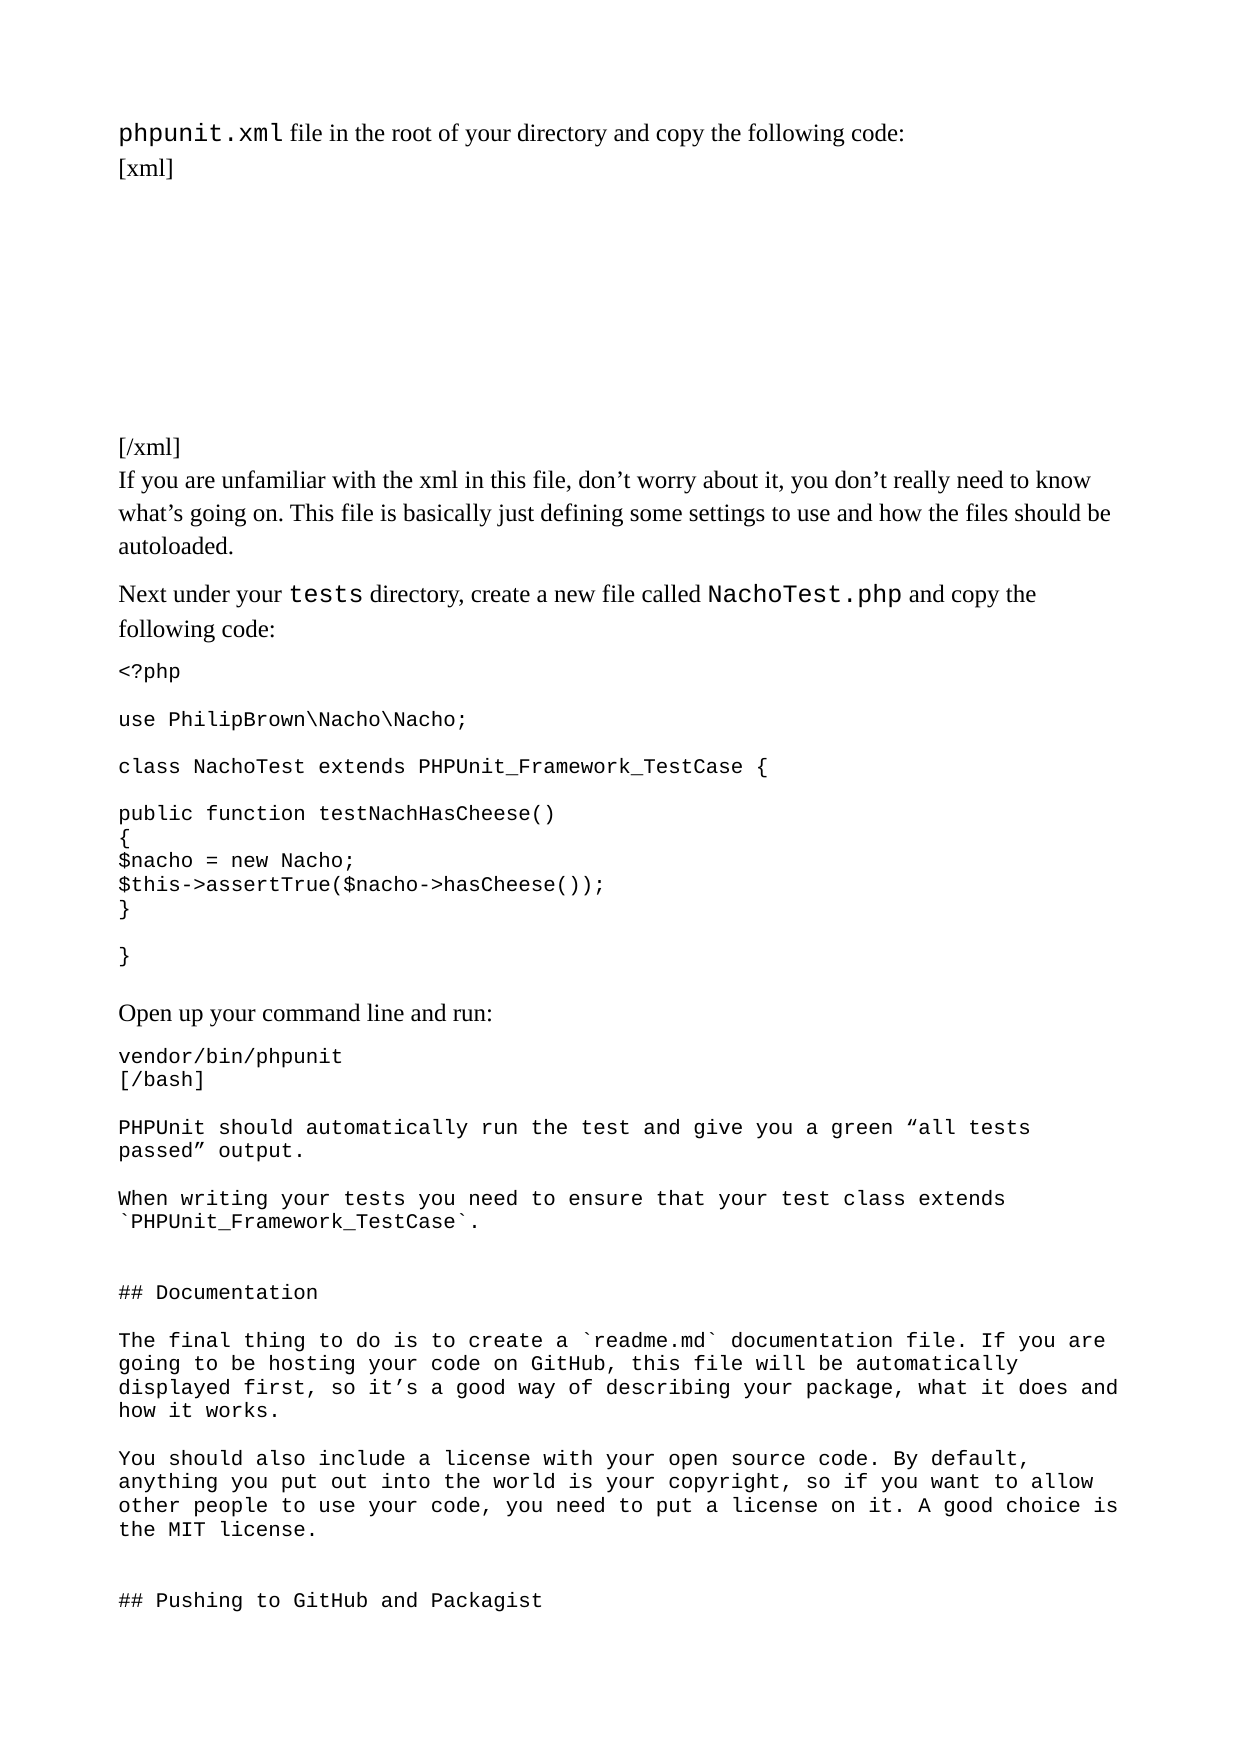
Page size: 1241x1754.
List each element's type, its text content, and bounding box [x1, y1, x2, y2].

text Next under your tests directory, create a new file called NachoTest.php and copy the following code: [118, 579, 1122, 642]
text <?php [118, 661, 1122, 685]
text ## Pushing to GitHub and Packagist [118, 1590, 1122, 1613]
text You should also include a license with your open source code. By default, anything you put out into the world is your copyright, so if you want to allow other people to use your code, you need to put a license on it. A good choice is the MIT license. [118, 1448, 1122, 1542]
text phpunit.xml file in the root of your directory and copy the following code: [xml] [118, 118, 1122, 182]
text $nacho = new Nacho; [118, 851, 1122, 874]
text [/bash] [118, 1069, 1122, 1093]
text } [118, 945, 1122, 969]
text ## Documentation [118, 1282, 1122, 1306]
text public function testNachHasCheese() [118, 803, 1122, 827]
text PHPUnit should automatically run the test and give you a green “all tests passed” output. [118, 1117, 1122, 1164]
text use PhilipBrown\Nacho\Nacho; [118, 709, 1122, 732]
text $this->assertTrue($nacho->hasCheese()); [118, 874, 1122, 898]
text The final thing to do is to create a `readme.md` documentation file. If you are going to be hosting your code on GitHub, this file will be automatically displayed first, so it’s a good way of describing your package, what it does and how it works. [118, 1329, 1122, 1424]
text When writing your tests you need to ensure that your test class extends `PHPUnit_Framework_TestCase`. [118, 1188, 1122, 1235]
text } [118, 898, 1122, 921]
text vendor/bin/phpunit [118, 1046, 1122, 1069]
text Open up your command line and run: [118, 998, 1122, 1027]
text { [118, 827, 1122, 851]
text [/xml] If you are unfamiliar with the xml in this file, don’t worry about it, you don’t really need to know what’s going on. This file is basically just defining some settings to use and how the files should be autoloaded. [118, 201, 1122, 560]
text class NachoTest extends PHPUnit_Framework_TestCase { [118, 756, 1122, 779]
